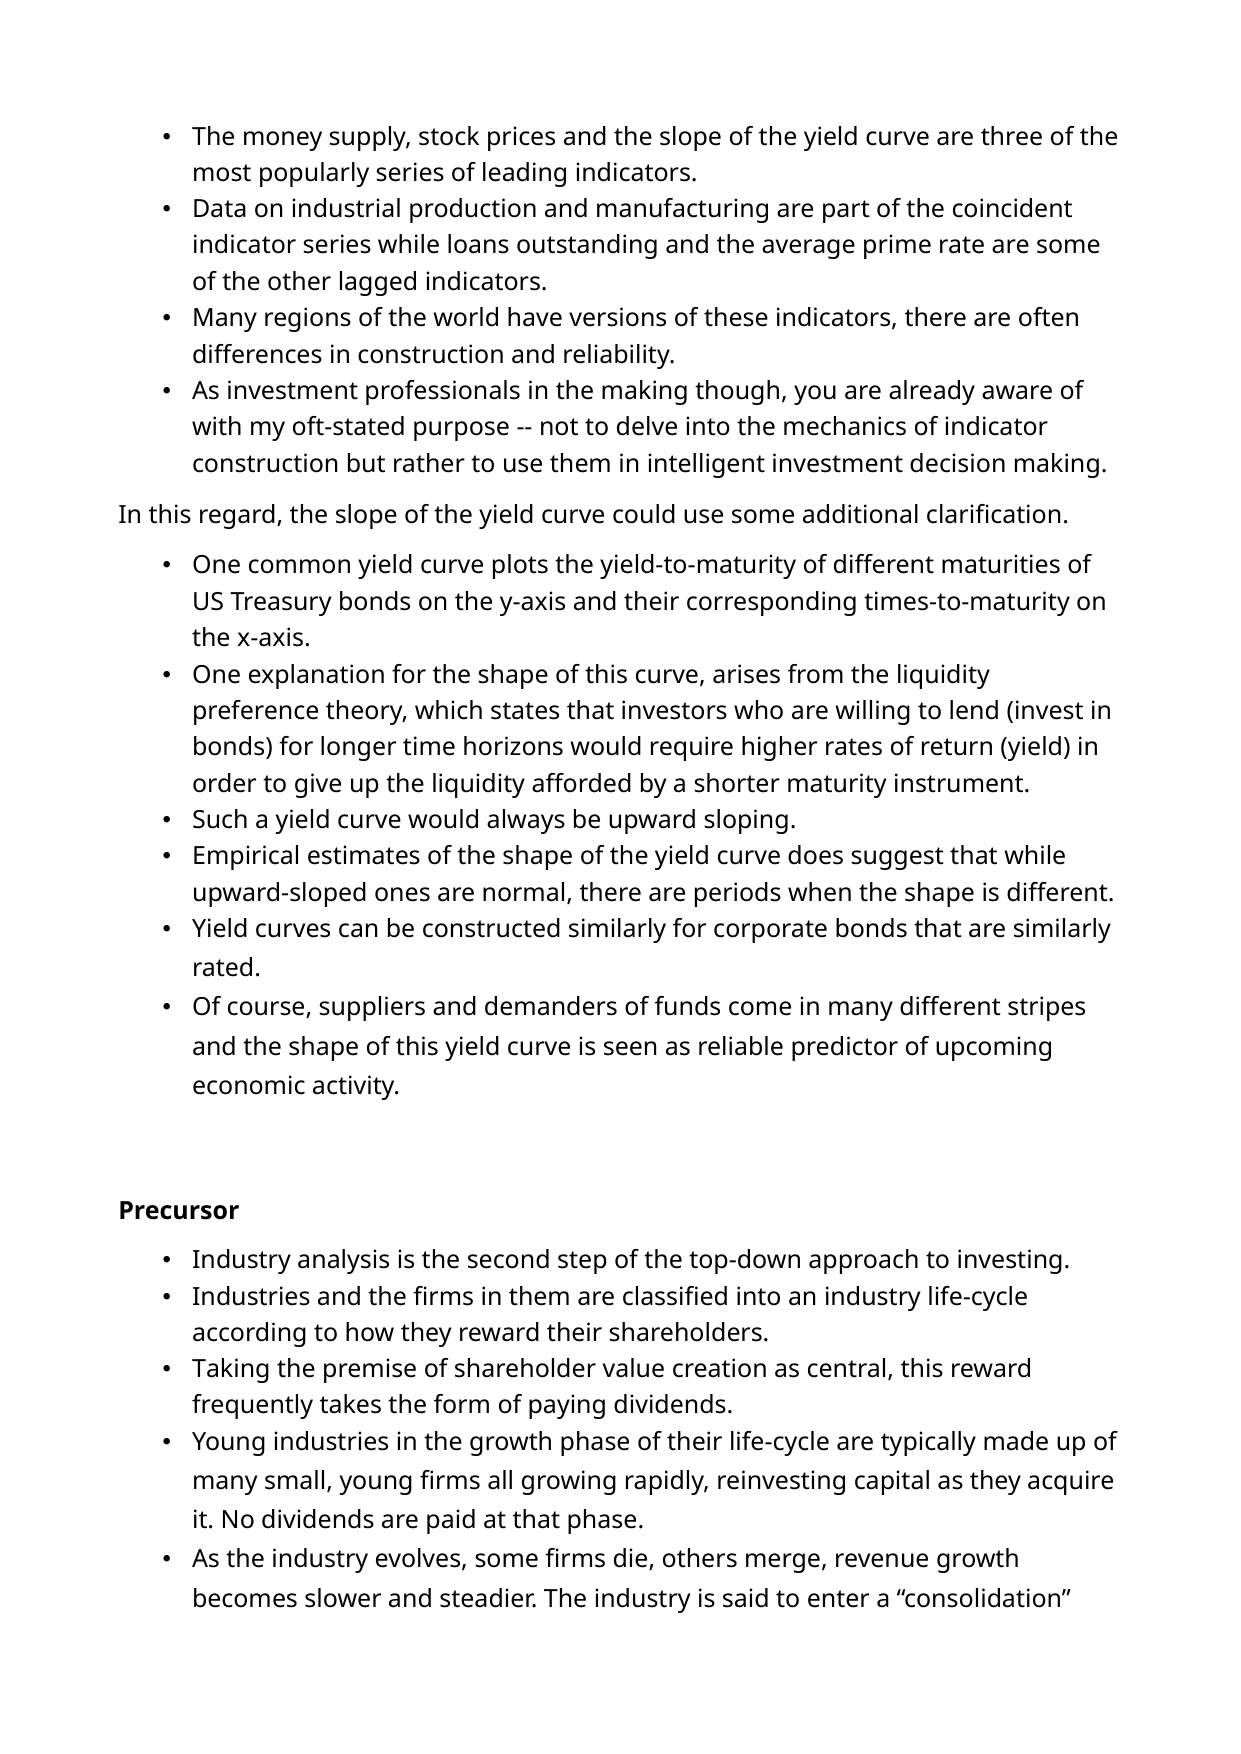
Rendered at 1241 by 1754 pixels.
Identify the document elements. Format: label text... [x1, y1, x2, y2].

list Such a yield curve would always be upward sloping. [162, 802, 1122, 836]
list Industry analysis is the second step of the top-down approach to investing. [162, 1242, 1122, 1276]
list Yield curves can be constructed similarly for corporate bonds that are similarly rated. [162, 911, 1122, 984]
list Taking the premise of shareholder value creation as central, this reward frequently takes the form of paying dividends. [162, 1351, 1122, 1421]
subtitle Precursor [118, 1193, 1122, 1227]
list Industries and the firms in them are classified into an industry life-cycle according to how they reward their shareholders. [162, 1278, 1122, 1348]
list Young industries in the growth phase of their life-cycle are typically made up of many small, young firms all growing rapidly, reinvesting capital as they acquire it. No dividends are paid at that phase. [162, 1423, 1122, 1536]
list Data on industrial production and manufacturing are part of the coincident indicator series while loans outstanding and the average prime rate are some of the other lagged indicators. [162, 191, 1122, 298]
list Many regions of the world have versions of these indicators, there are often differences in construction and reliability. [162, 300, 1122, 370]
list Of course, suppliers and demanders of funds come in many different stripes and the shape of this yield curve is seen as reliable predictor of upcoming economic activity. [162, 989, 1122, 1101]
list As investment professionals in the making though, you are already aware of with my oft-stated purpose -- not to delve into the mechanics of indicator construction but rather to use them in intelligent investment decision making. [162, 373, 1122, 479]
list The money supply, stock prices and the slope of the yield curve are three of the most popularly series of leading indicators. [162, 118, 1122, 188]
text In this regard, the slope of the yield curve could use some additional clarification. [118, 496, 1122, 530]
list Empirical estimates of the shape of the yield curve does suggest that while upward-sloped ones are normal, there are periods when the shape is different. [162, 838, 1122, 908]
list As the industry evolves, some firms die, others merge, revenue growth becomes slower and steadier. The industry is said to enter a “consolidation” [162, 1541, 1122, 1614]
list One common yield curve plots the yield-to-maturity of different maturities of US Treasury bonds on the y-axis and their corresponding times-to-maturity on the x-axis. [162, 547, 1122, 654]
list One explanation for the shape of this curve, arises from the liquidity preference theory, which states that investors who are willing to lend (invest in bonds) for longer time horizons would require higher rates of return (yield) in order to give up the liquidity afforded by a shorter maturity instrument. [162, 656, 1122, 799]
